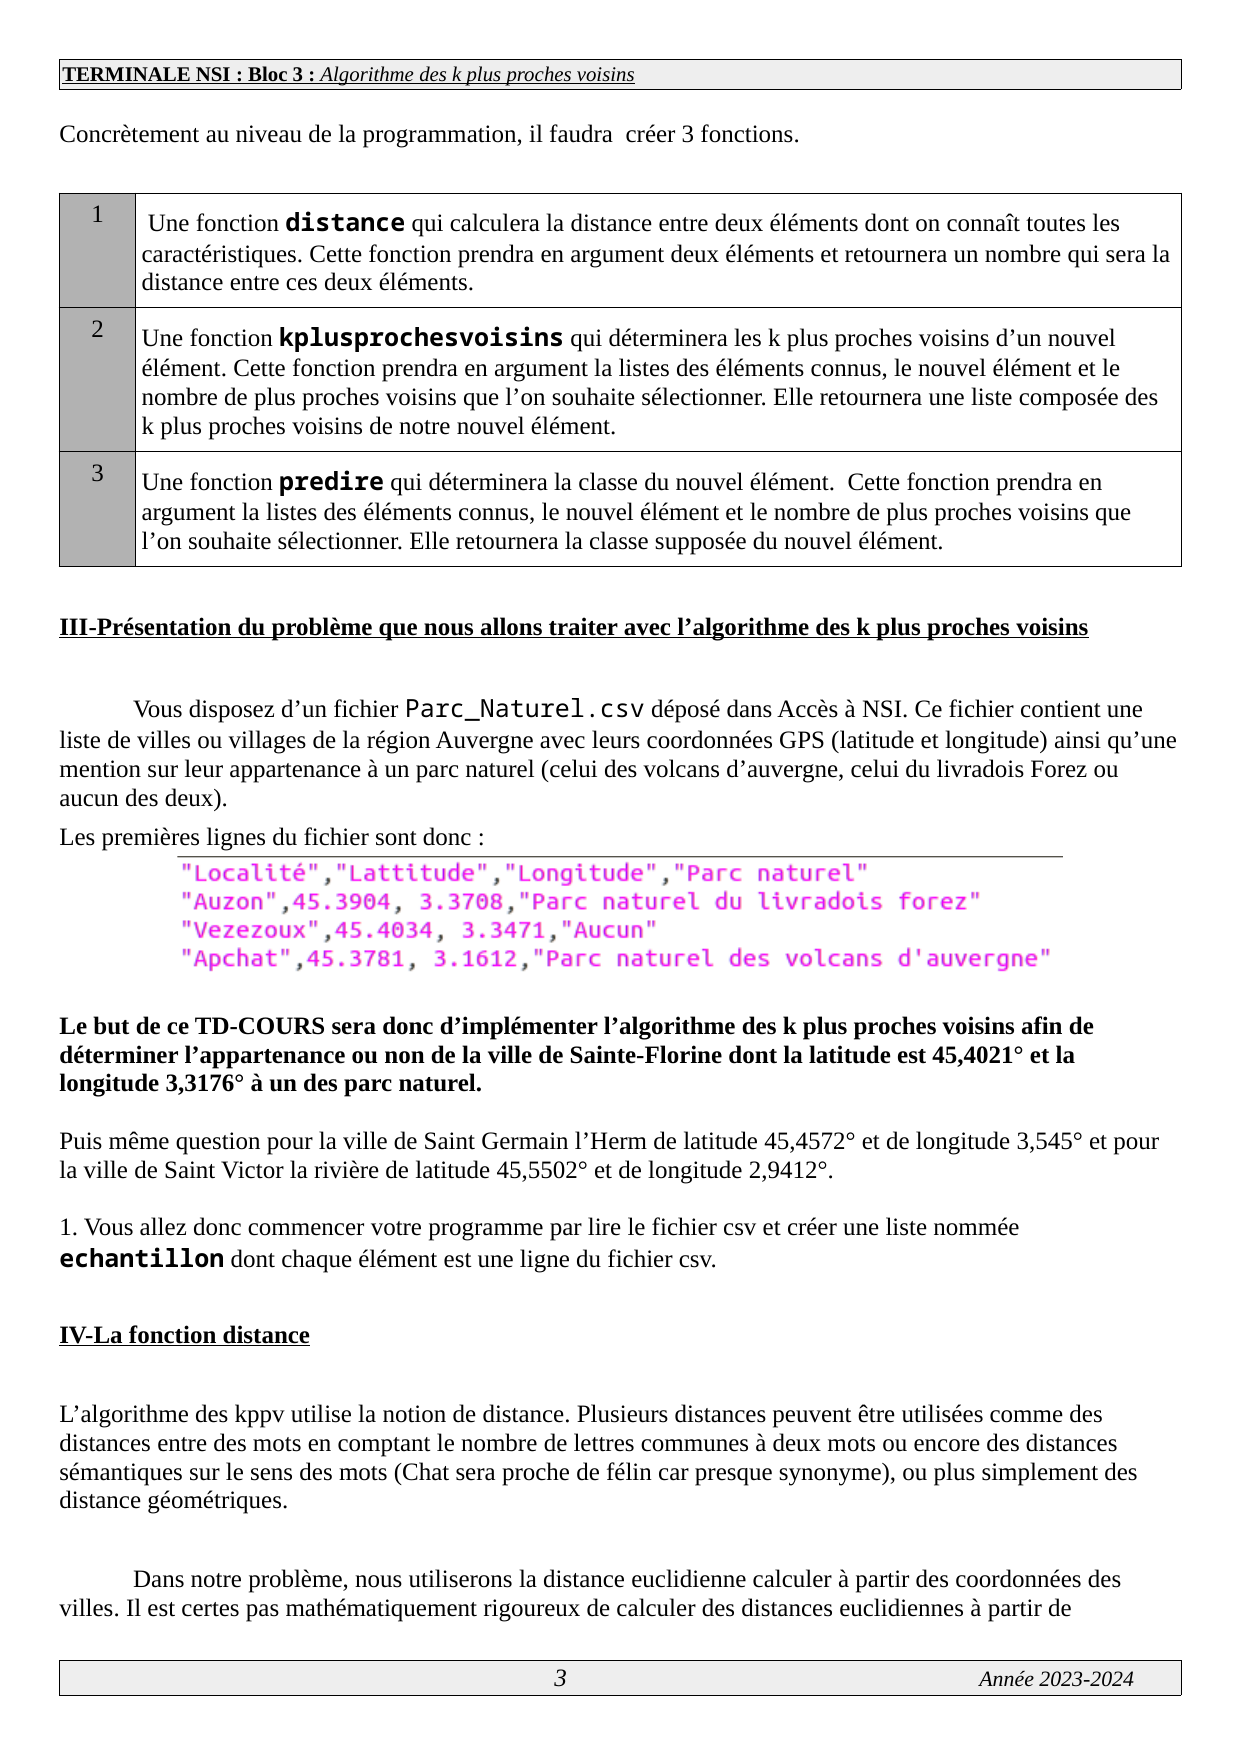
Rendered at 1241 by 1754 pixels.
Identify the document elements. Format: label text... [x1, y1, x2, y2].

table_cell 2 [60, 308, 135, 451]
subtitle Le but de ce TD-COURS sera donc d’implémenter l’algorithme des k plus proches voisins afin de déterminer l’appartenance ou non de la ville de Sainte-Florine dont la latitude est 45,4021° et la longitude 3,3176° à un des parc naturel. [59, 1011, 1181, 1097]
table_cell 3 [60, 452, 135, 566]
table_cell Une fonction kplusprochesvoisins qui déterminera les k plus proches voisins d’un nouvel élément. Cette fonction prendra en argument la listes des éléments connus, le nouvel élément et le nombre de plus proches voisins que l’on souhaite sélectionner. Elle retournera une liste composée des k plus proches voisins de notre nouvel élément. [136, 308, 1181, 451]
subtitle Concrètement au niveau de la programmation, il faudra créer 3 fonctions. [59, 119, 1181, 147]
subtitle Les premières lignes du fichier sont donc : [59, 822, 1181, 851]
subtitle Puis même question pour la ville de Saint Germain l’Herm de latitude 45,4572° et de longitude 3,545° et pour la ville de Saint Victor la rivière de latitude 45,5502° et de longitude 2,9412°. [59, 1126, 1181, 1183]
table_header Une fonction distance qui calculera la distance entre deux éléments dont on connaît toutes les caractéristiques. Cette fonction prendra en argument deux éléments et retournera un nombre qui sera la distance entre ces deux éléments. [136, 194, 1181, 307]
subtitle IV-La fonction distance [59, 1320, 1181, 1349]
subtitle L’algorithme des kppv utilise la notion de distance. Plusieurs distances peuvent être utilisées comme des distances entre des mots en comptant le nombre de lettres communes à deux mots ou encore des distances sémantiques sur le sens des mots (Chat sera proche de félin car presque synonyme), ou plus simplement des distance géométriques. [59, 1399, 1181, 1514]
table_cell Une fonction predire qui déterminera la classe du nouvel élément. Cette fonction prendra en argument la listes des éléments connus, le nouvel élément et le nombre de plus proches voisins que l’on souhaite sélectionner. Elle retournera la classe supposée du nouvel élément. [136, 452, 1181, 566]
picture [177, 856, 1063, 976]
subtitle Dans notre problème, nous utiliserons la distance euclidienne calculer à partir des coordonnées des villes. Il est certes pas mathématiquement rigoureux de calculer des distances euclidiennes à partir de [59, 1564, 1181, 1622]
subtitle Vous disposez d’un fichier Parc_Naturel.csv déposé dans Accès à NSI. Ce fichier contient une liste de villes ou villages de la région Auvergne avec leurs coordonnées GPS (latitude et longitude) ainsi qu’une mention sur leur appartenance à un parc naturel (celui des volcans d’auvergne, celui du livradois Forez ou aucun des deux). [59, 691, 1181, 811]
subtitle 1. Vous allez donc commencer votre programme par lire le fichier csv et créer une liste nommée echantillon dont chaque élément est une ligne du fichier csv. [59, 1212, 1181, 1275]
subtitle III-Présentation du problème que nous allons traiter avec l’algorithme des k plus proches voisins [59, 612, 1181, 641]
table_header 1 [60, 194, 135, 307]
